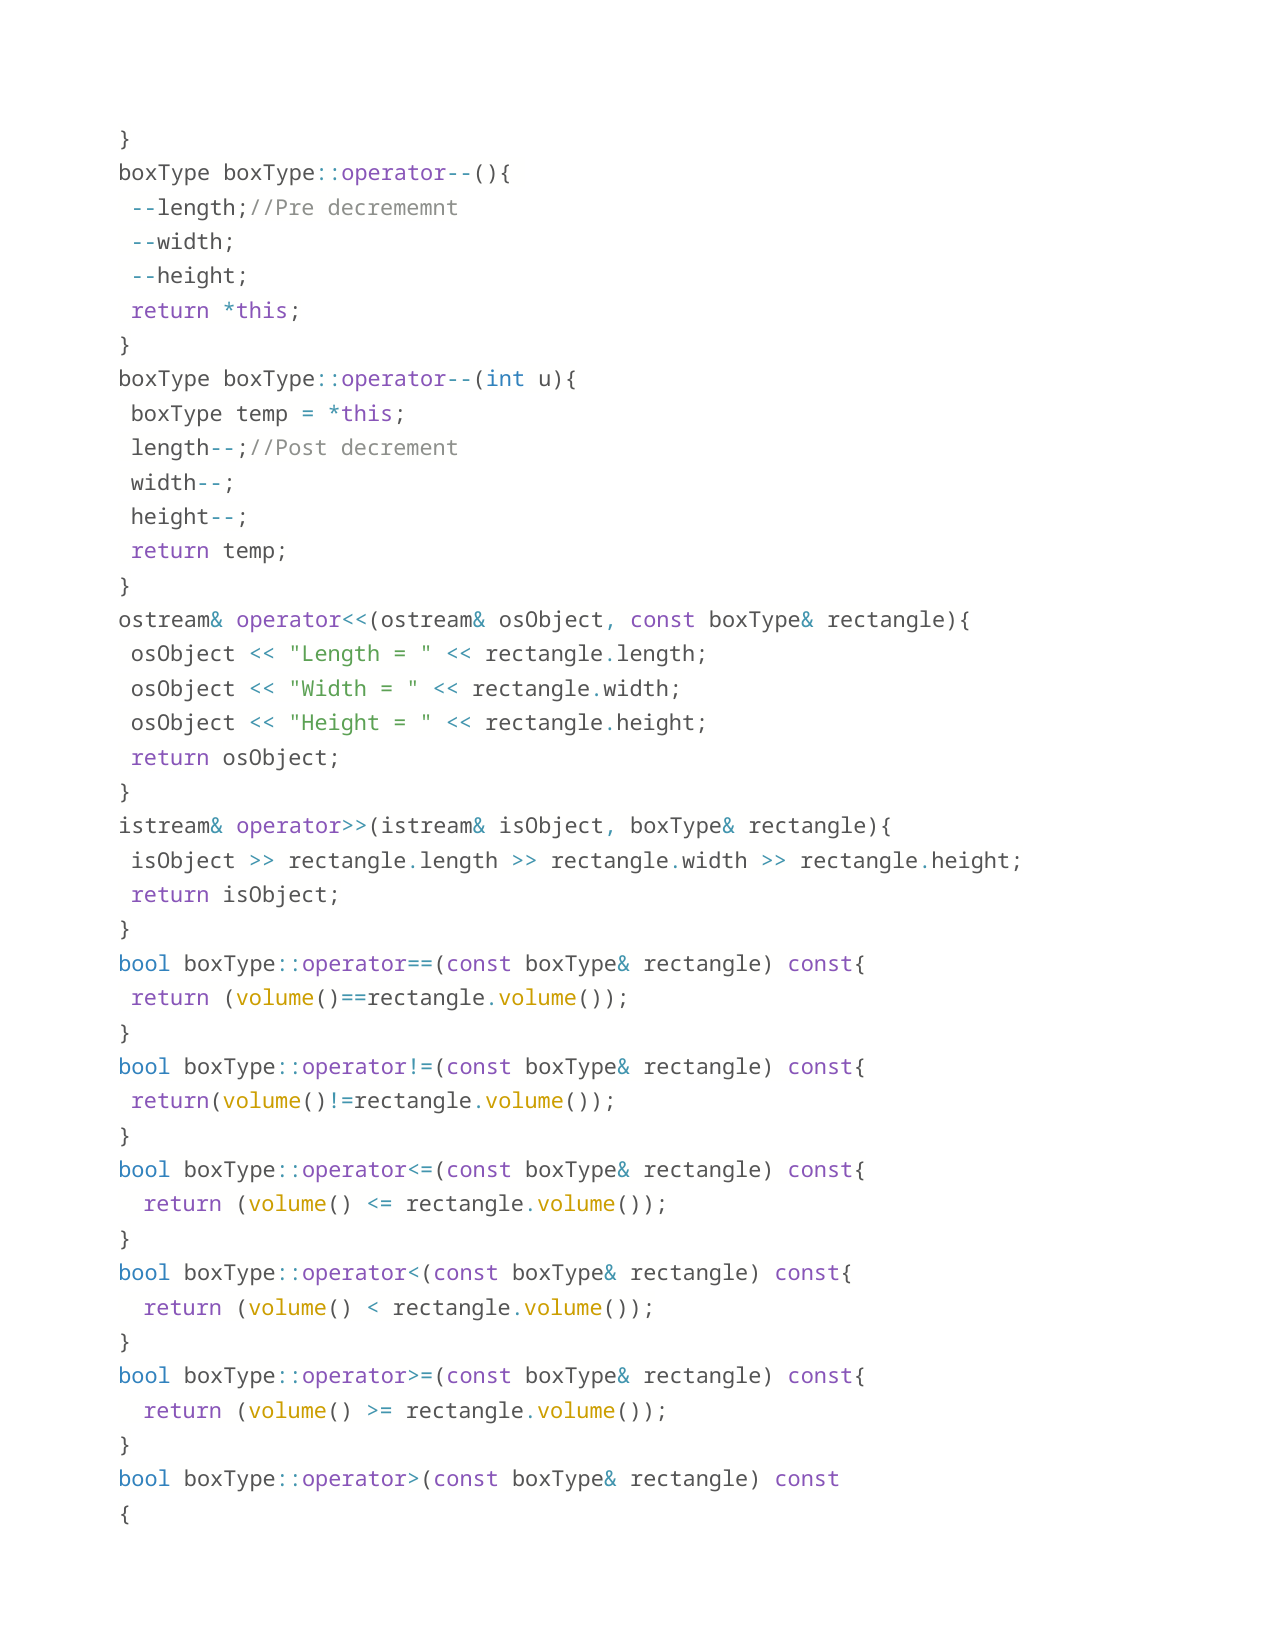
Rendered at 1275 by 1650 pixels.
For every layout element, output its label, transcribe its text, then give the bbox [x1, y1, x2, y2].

text height--; [118, 496, 1157, 531]
text return osObject; [118, 737, 1157, 771]
text } [118, 1424, 1157, 1459]
text bool boxType::operator>(const boxType& rectangle) const [118, 1459, 1157, 1493]
text return (volume() <= rectangle.volume()); [118, 1184, 1157, 1218]
text osObject << "Length = " << rectangle.length; [118, 634, 1157, 668]
text boxType boxType::operator--(){ [118, 152, 1157, 187]
text return(volume()!=rectangle.volume()); [118, 1081, 1157, 1115]
text length--;//Post decrement [118, 427, 1157, 462]
text } [118, 1321, 1157, 1356]
text return (volume() < rectangle.volume()); [118, 1287, 1157, 1321]
text } [118, 1218, 1157, 1252]
text } [118, 1115, 1157, 1149]
text width--; [118, 462, 1157, 496]
text } [118, 118, 1157, 152]
text bool boxType::operator<=(const boxType& rectangle) const{ [118, 1149, 1157, 1184]
text return temp; [118, 531, 1157, 565]
text --height; [118, 256, 1157, 290]
text bool boxType::operator!=(const boxType& rectangle) const{ [118, 1046, 1157, 1081]
text osObject << "Width = " << rectangle.width; [118, 668, 1157, 702]
text --width; [118, 221, 1157, 256]
text } [118, 324, 1157, 359]
text bool boxType::operator>=(const boxType& rectangle) const{ [118, 1356, 1157, 1390]
text --length;//Pre decrememnt [118, 187, 1157, 221]
text return *this; [118, 290, 1157, 324]
text boxType boxType::operator--(int u){ [118, 359, 1157, 393]
text isObject >> rectangle.length >> rectangle.width >> rectangle.height; [118, 840, 1157, 874]
text bool boxType::operator==(const boxType& rectangle) const{ [118, 943, 1157, 977]
text } [118, 1012, 1157, 1046]
text } [118, 771, 1157, 806]
text } [118, 909, 1157, 943]
text return (volume()==rectangle.volume()); [118, 977, 1157, 1012]
text istream& operator>>(istream& isObject, boxType& rectangle){ [118, 806, 1157, 840]
text bool boxType::operator<(const boxType& rectangle) const{ [118, 1252, 1157, 1287]
text ostream& operator<<(ostream& osObject, const boxType& rectangle){ [118, 599, 1157, 634]
text } [118, 565, 1157, 599]
text boxType temp = *this; [118, 393, 1157, 427]
text { [118, 1493, 1157, 1527]
text osObject << "Height = " << rectangle.height; [118, 702, 1157, 737]
text return (volume() >= rectangle.volume()); [118, 1390, 1157, 1424]
text return isObject; [118, 874, 1157, 909]
